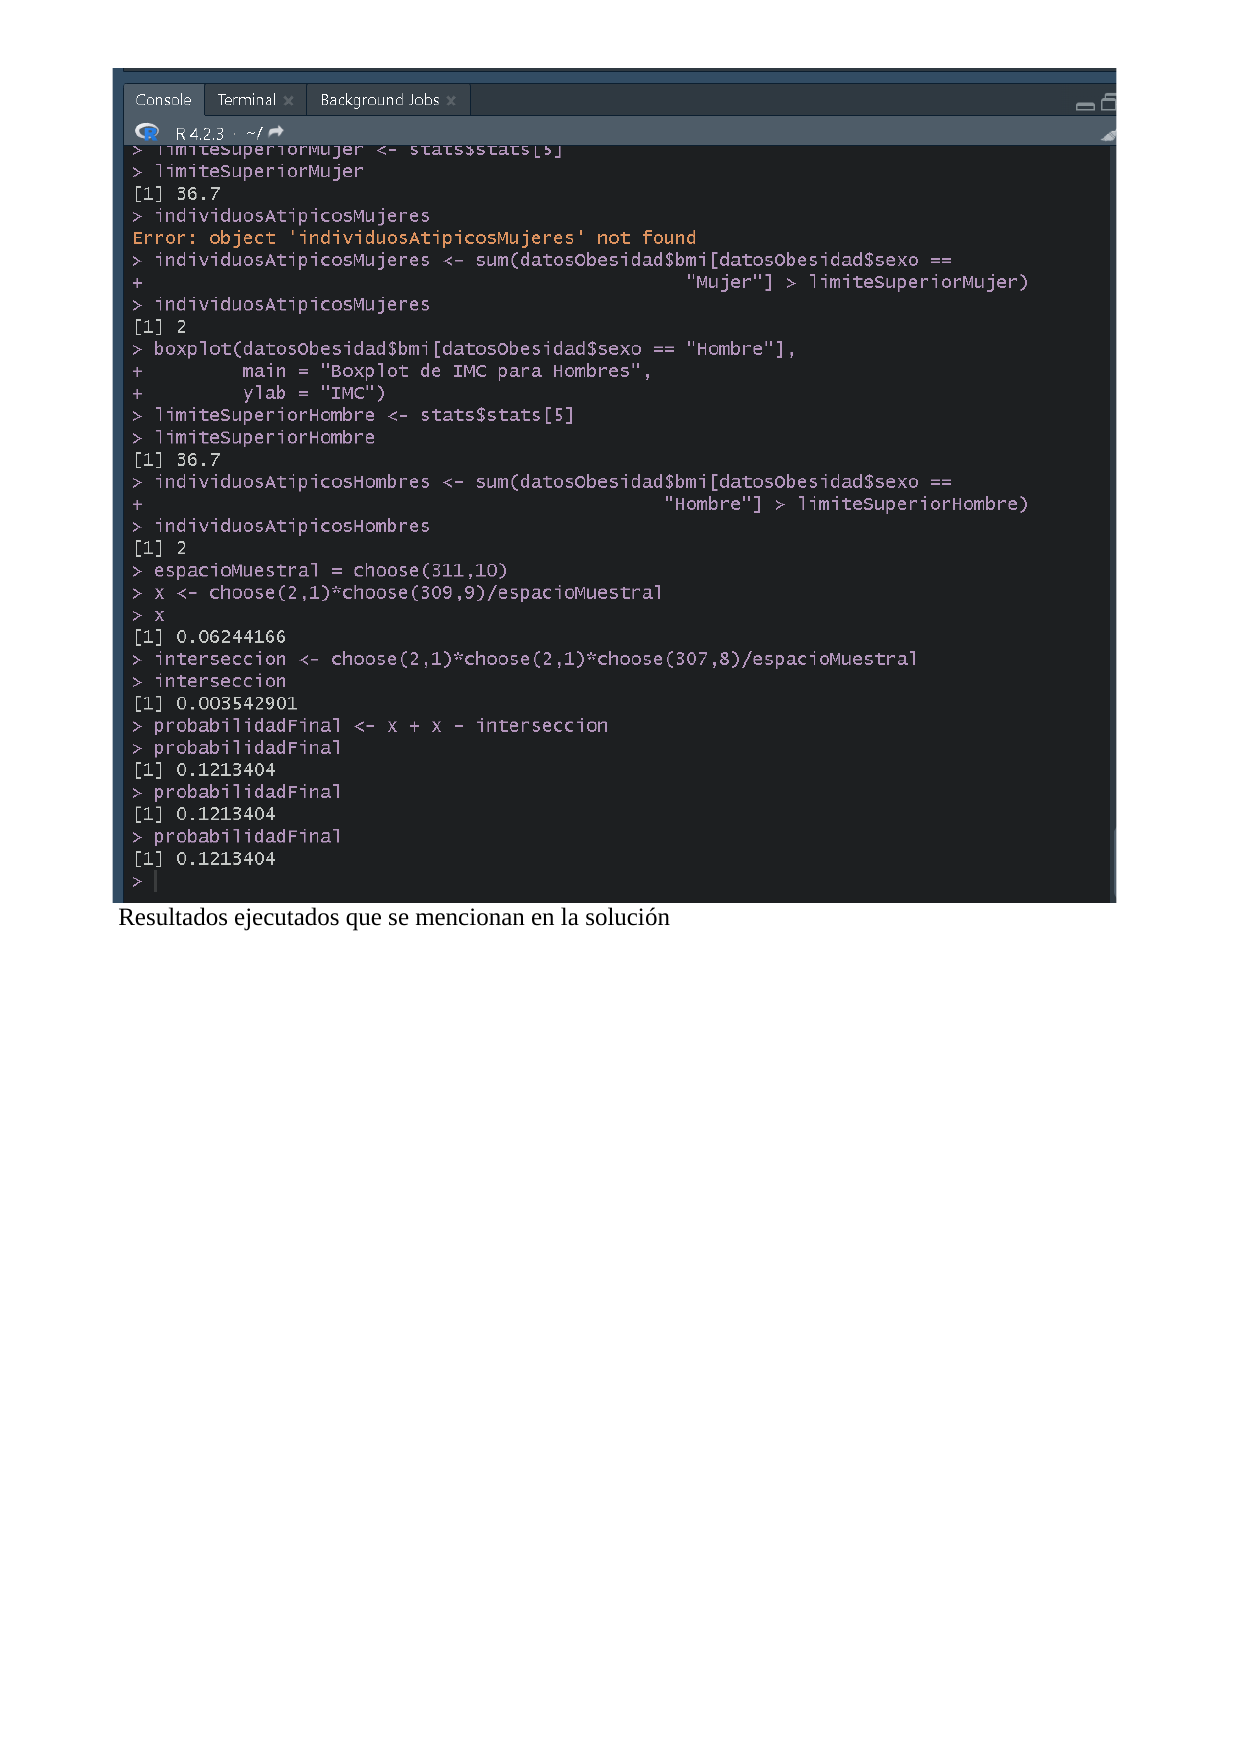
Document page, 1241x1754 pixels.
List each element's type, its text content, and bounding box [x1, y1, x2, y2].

text Resultados ejecutados que se mencionan en la solución [118, 118, 1122, 931]
picture [112, 68, 1117, 903]
